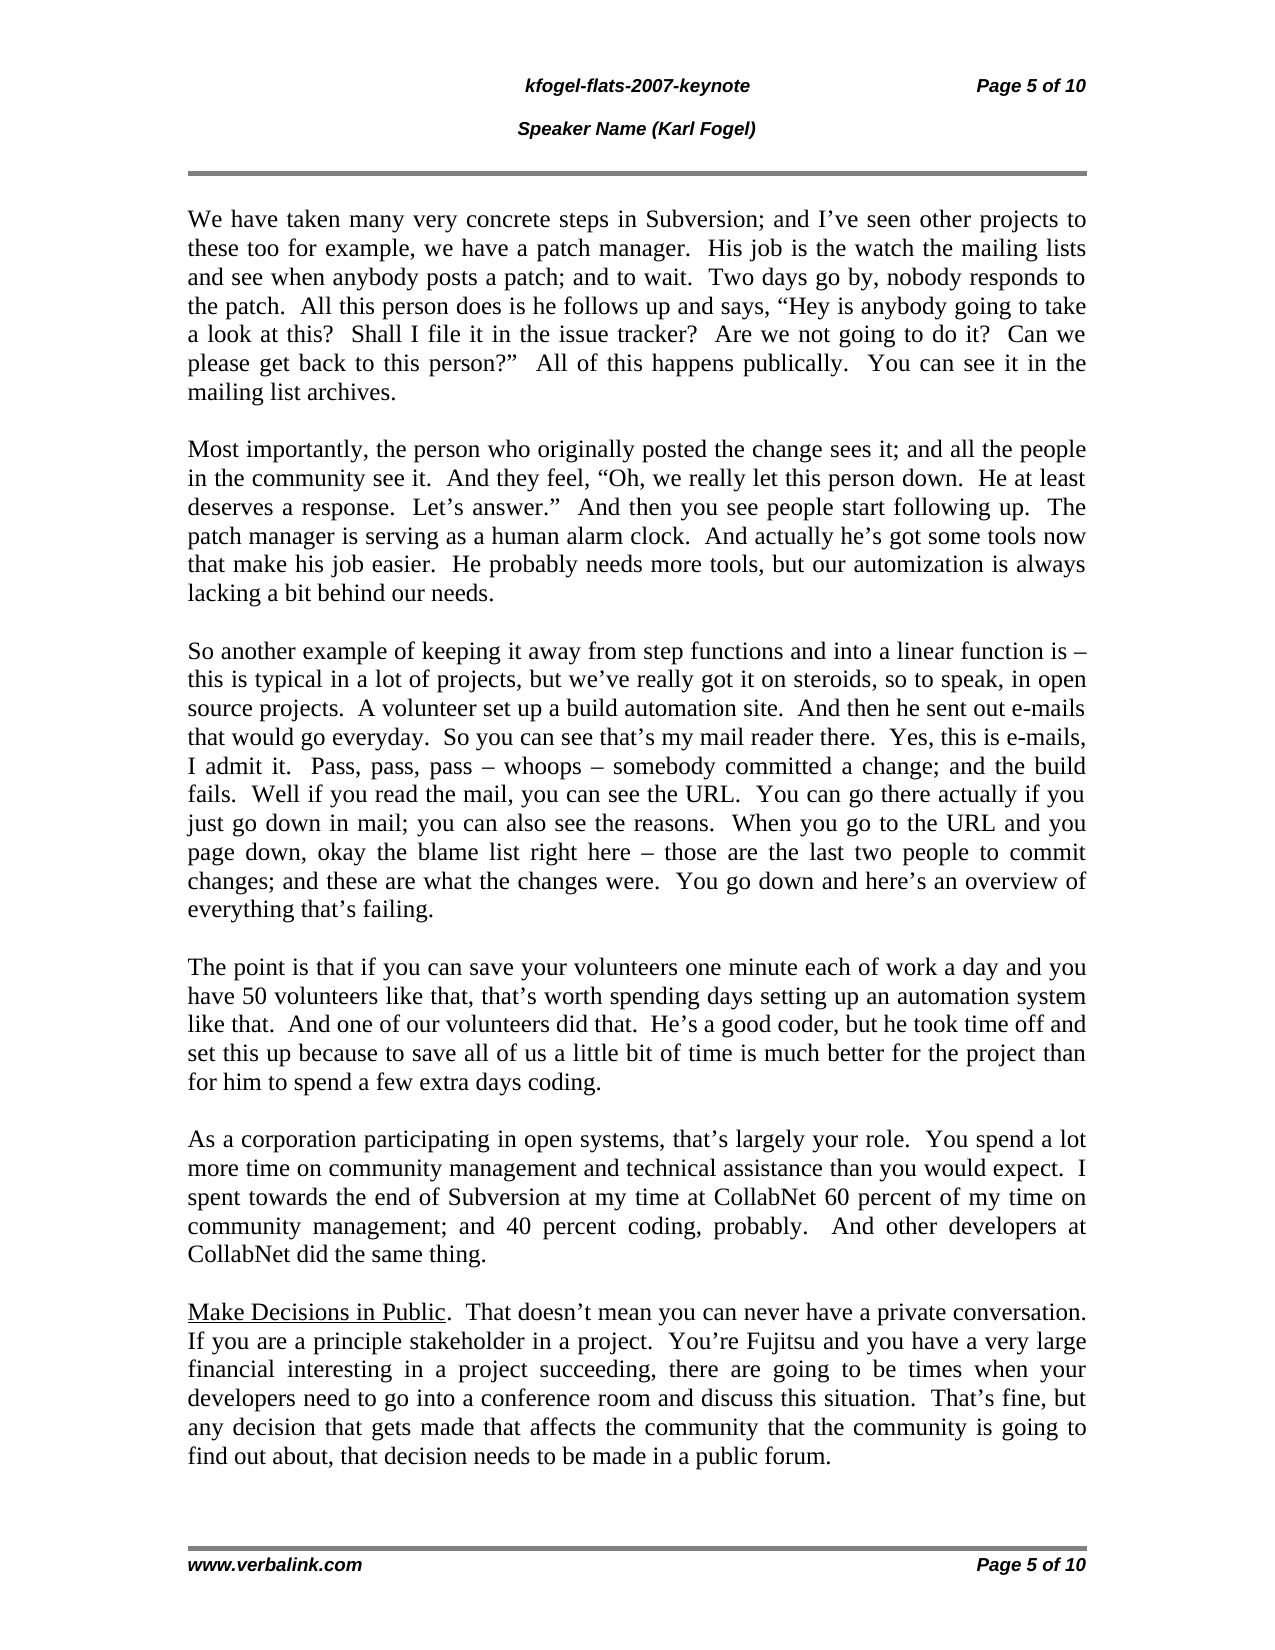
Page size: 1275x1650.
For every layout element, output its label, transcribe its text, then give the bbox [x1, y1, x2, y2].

text So another example of keeping it away from step functions and into a linear function is – this is typical in a lot of projects, but we’ve really got it on steroids, so to speak, in open source projects. A volunteer set up a build automation site. And then he sent out e-mails that would go everyday. So you can see that’s my mail reader there. Yes, this is e-mails, I admit it. Pass, pass, pass – whoops – somebody committed a change; and the build fails. Well if you read the mail, you can see the URL. You can go there actually if you just go down in mail; you can also see the reasons. When you go to the URL and you page down, okay the blame list right here – those are the last two people to commit changes; and these are what the changes were. You go down and here’s an overview of everything that’s failing. [187, 636, 1087, 923]
text The point is that if you can save your volunteers one minute each of work a day and you have 50 volunteers like that, that’s worth spending days setting up an automation system like that. And one of our volunteers did that. He’s a good coder, but he took time off and set this up because to save all of us a little bit of time is much better for the project than for him to spend a few extra days coding. [187, 952, 1087, 1096]
text As a corporation participating in open systems, that’s largely your role. You spend a lot more time on community management and technical assistance than you would expect. I spent towards the end of Subversion at my time at CollabNet 60 percent of my time on community management; and 40 percent coding, probably. And other developers at CollabNet did the same thing. [187, 1124, 1087, 1268]
text Make Decisions in Public. That doesn’t mean you can never have a private conversation. If you are a principle stakeholder in a project. You’re Fujitsu and you have a very large financial interesting in a project succeeding, there are going to be times when your developers need to go into a conference room and discuss this situation. That’s fine, but any decision that gets made that affects the community that the community is going to find out about, that decision needs to be made in a public forum. [187, 1297, 1087, 1469]
text We have taken many very concrete steps in Subversion; and I’ve seen other projects to these too for example, we have a patch manager. His job is the watch the mailing lists and see when anybody posts a patch; and to wait. Two days go by, nobody responds to the patch. All this person does is he follows up and says, “Hey is anybody going to take a look at this? Shall I file it in the issue tracker? Are we not going to do it? Can we please get back to this person?” All of this happens publically. You can see it in the mailing list archives. [187, 204, 1087, 406]
text Most importantly, the person who originally posted the change sees it; and all the people in the community see it. And they feel, “Oh, we really let this person down. He at least deserves a response. Let’s answer.” And then you see people start following up. The patch manager is serving as a human alarm clock. And actually he’s got some tools now that make his job easier. He probably needs more tools, but our automization is always lacking a bit behind our needs. [187, 434, 1087, 607]
